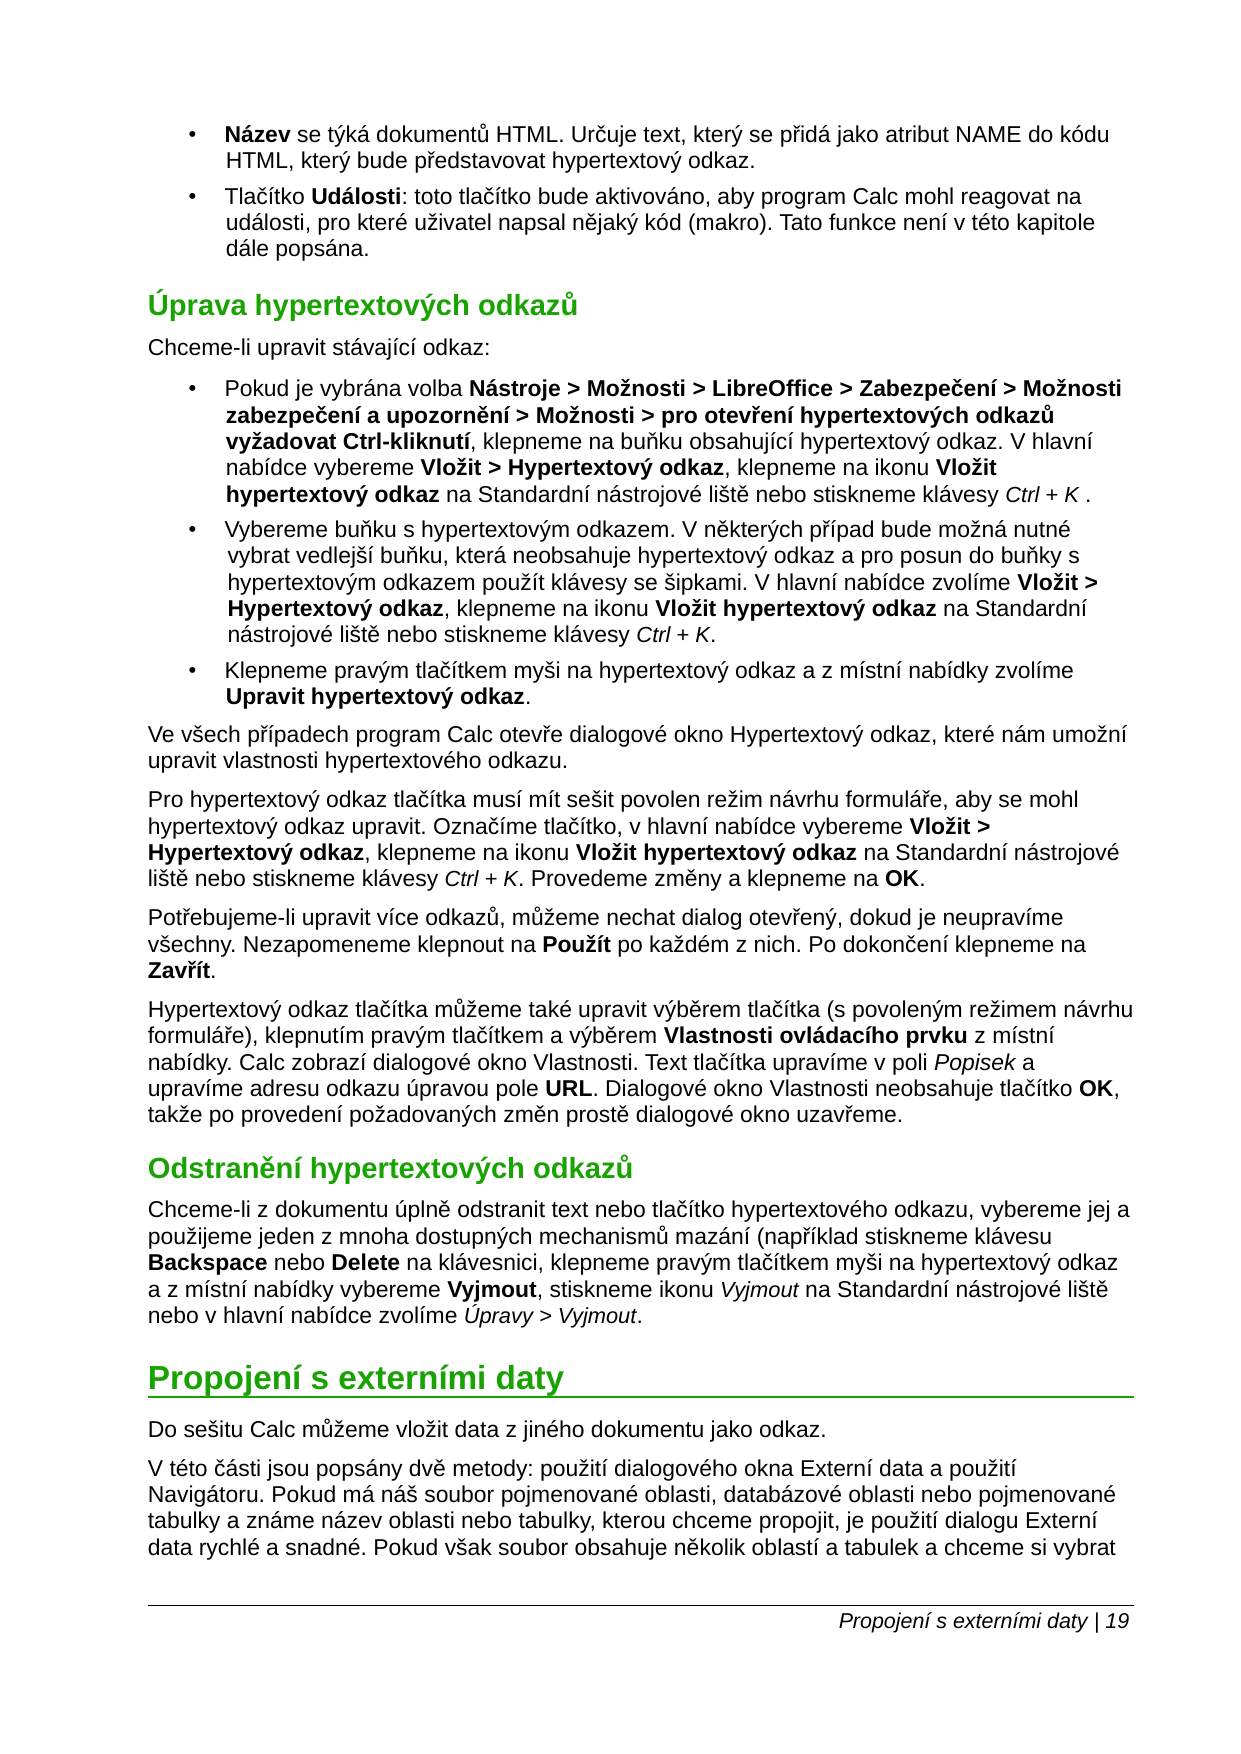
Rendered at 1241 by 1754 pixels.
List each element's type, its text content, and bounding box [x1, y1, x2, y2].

text Hypertextový odkaz tlačítka můžeme také upravit výběrem tlačítka (s povoleným režimem návrhu formuláře), klepnutím pravým tlačítkem a výběrem Vlastnosti ovládacího prvku z místní nabídky. Calc zobrazí dialogové okno Vlastnosti. Text tlačítka upravíme v poli Popisek a upravíme adresu odkazu úpravou pole URL. Dialogové okno Vlastnosti neobsahuje tlačítko OK, takže po provedení požadovaných změn prostě dialogové okno uzavřeme. [148, 996, 1134, 1127]
text Ve všech případech program Calc otevře dialogové okno Hypertextový odkaz, které nám umožní upravit vlastnosti hypertextového odkazu. [148, 721, 1134, 774]
list Pokud je vybrána volba Nástroje > Možnosti > LibreOffice > Zabezpečení > Možnosti zabezpečení a upozornění > Možnosti > pro otevření hypertextových odkazů vyžadovat Ctrl-kliknutí, klepneme na buňku obsahující hypertextový odkaz. V hlavní nabídce vybereme Vložit > Hypertextový odkaz, klepneme na ikonu Vložit hypertextový odkaz na Standardní nástrojové liště nebo stiskneme klávesy Ctrl + K . [185, 372, 1134, 507]
list Klepneme pravým tlačítkem myši na hypertextový odkaz a z místní nabídky zvolíme Upravit hypertextový odkaz. [185, 654, 1134, 712]
list Tlačítko Události: toto tlačítko bude aktivováno, aby program Calc mohl reagovat na události, pro které uživatel napsal nějaký kód (makro). Tato funkce není v této kapitole dále popsána. [185, 180, 1134, 264]
subtitle Odstranění hypertextových odkazů [148, 1151, 1134, 1185]
text Potřebujeme-li upravit více odkazů, můžeme nechat dialog otevřený, dokud je neupravíme všechny. Nezapomeneme klepnout na Použít po každém z nich. Po dokončení klepneme na Zavřít. [148, 904, 1134, 983]
text Do sešitu Calc můžeme vložit data z jiného dokumentu jako odkaz. [148, 1416, 1134, 1442]
subtitle Úprava hypertextových odkazů [148, 288, 1134, 322]
subtitle Propojení s externími daty [148, 1358, 1134, 1396]
text Pro hypertextový odkaz tlačítka musí mít sešit povolen režim návrhu formuláře, aby se mohl hypertextový odkaz upravit. Označíme tlačítko, v hlavní nabídce vybereme Vložit > Hypertextový odkaz, klepneme na ikonu Vložit hypertextový odkaz na Standardní nástrojové liště nebo stiskneme klávesy Ctrl + K. Provedeme změny a klepneme na OK. [148, 786, 1134, 892]
text V této části jsou popsány dvě metody: použití dialogového okna Externí data a použití Navigátoru. Pokud má náš soubor pojmenované oblasti, databázové oblasti nebo pojmenované tabulky a známe název oblasti nebo tabulky, kterou chceme propojit, je použití dialogu Externí data rychlé a snadné. Pokud však soubor obsahuje několik oblastí a tabulek a chceme si vybrat [148, 1455, 1134, 1560]
list Vybereme buňku s hypertextovým odkazem. V některých případ bude možná nutné vybrat vedlejší buňku, která neobsahuje hypertextový odkaz a pro posun do buňky s hypertextovým odkazem použít klávesy se šipkami. V hlavní nabídce zvolíme Vložit > Hypertextový odkaz, klepneme na ikonu Vložit hypertextový odkaz na Standardní nástrojové liště nebo stiskneme klávesy Ctrl + K. [185, 513, 1134, 648]
text Chceme-li upravit stávající odkaz: [148, 333, 1134, 360]
list Název se týká dokumentů HTML. Určuje text, který se přidá jako atribut NAME do kódu HTML, který bude představovat hypertextový odkaz. [185, 118, 1134, 174]
text Chceme-li z dokumentu úplně odstranit text nebo tlačítko hypertextového odkazu, vybereme jej a použijeme jeden z mnoha dostupných mechanismů mazání (například stiskneme klávesu Backspace nebo Delete na klávesnici, klepneme pravým tlačítkem myši na hypertextový odkaz a z místní nabídky vybereme Vyjmout, stiskneme ikonu Vyjmout na Standardní nástrojové liště nebo v hlavní nabídce zvolíme Úpravy > Vyjmout. [148, 1196, 1134, 1328]
